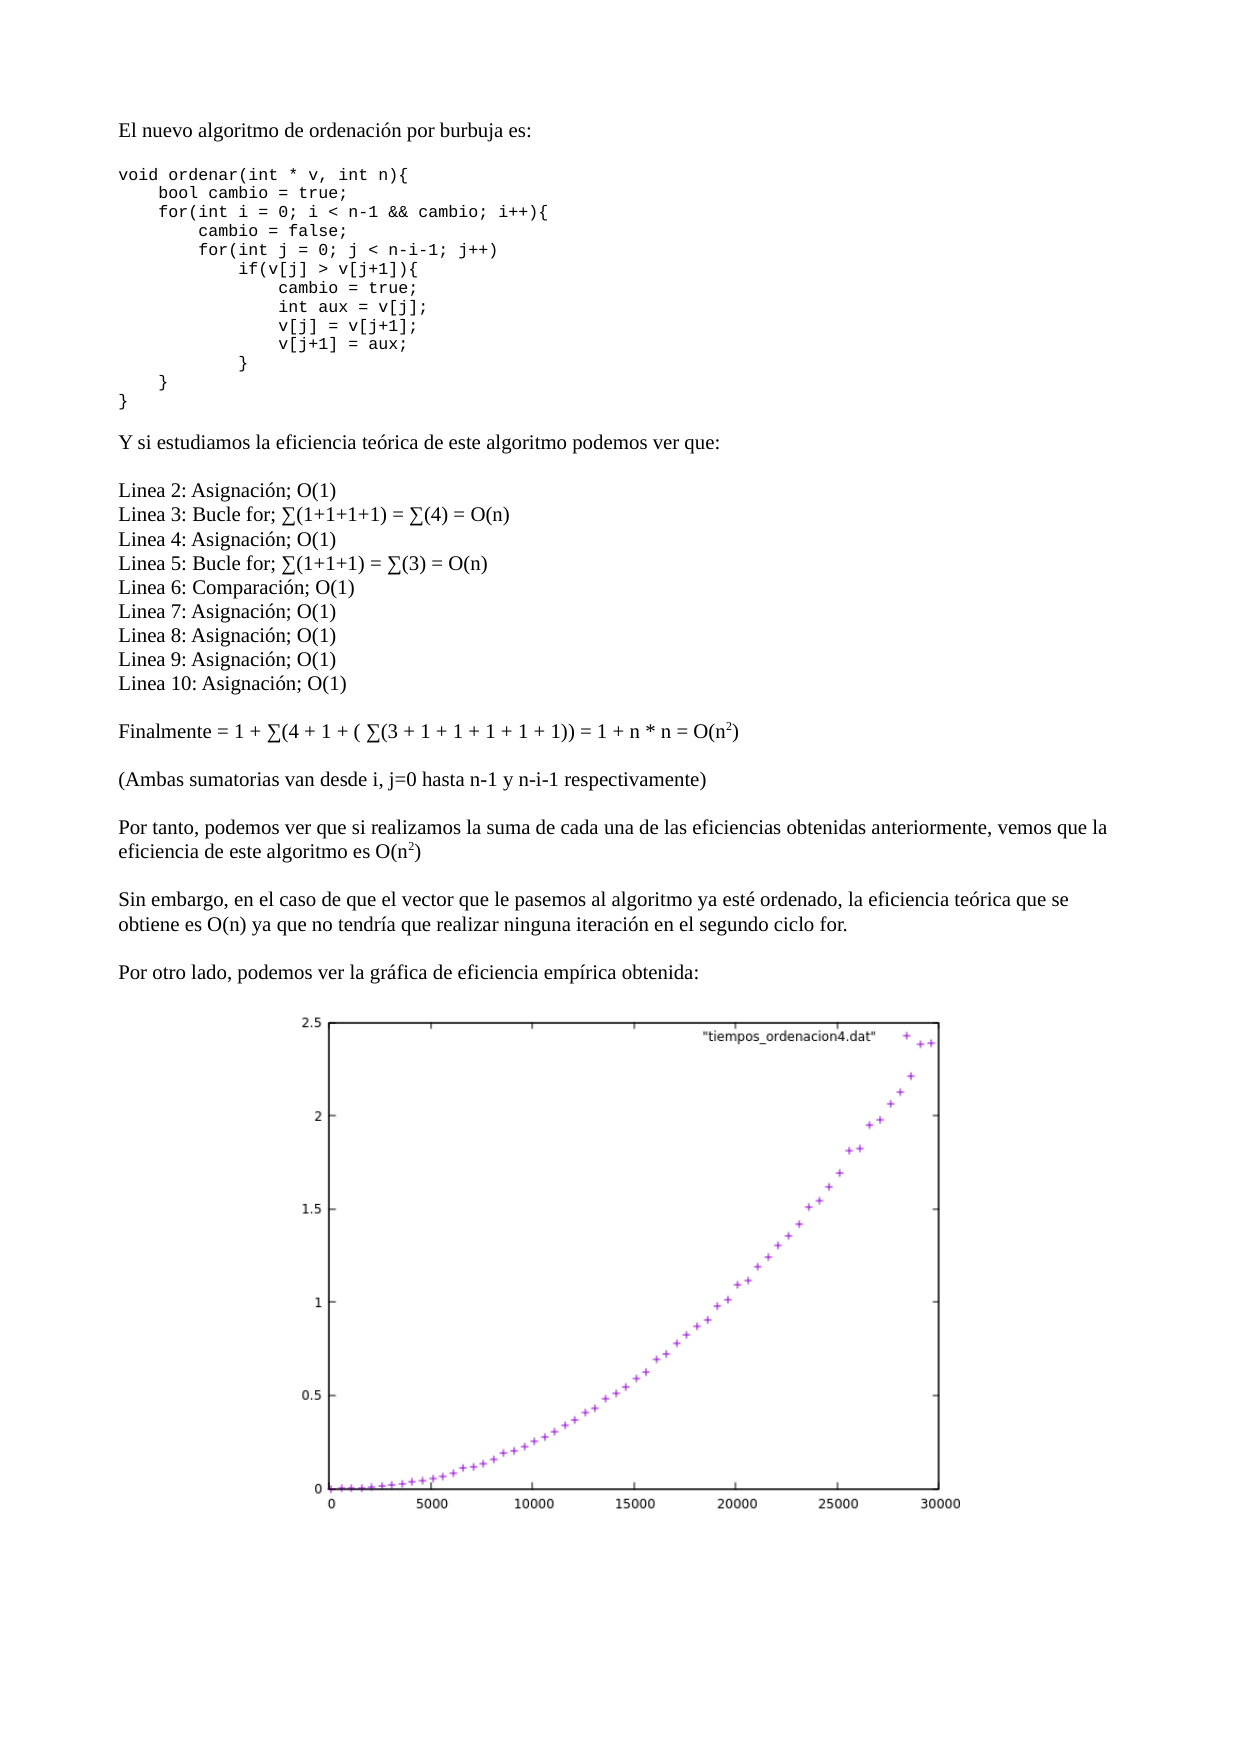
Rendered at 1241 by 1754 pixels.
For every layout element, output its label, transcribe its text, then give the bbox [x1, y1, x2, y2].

text Sin embargo, en el caso de que el vector que le pasemos al algoritmo ya esté ordenado, la eficiencia teórica que se obtiene es O(n) ya que no tendría que realizar ninguna iteración en el segundo ciclo for. [118, 887, 1122, 936]
text Linea 2: Asignación; O(1) [118, 478, 1122, 502]
text Linea 7: Asignación; O(1) [118, 599, 1122, 623]
text Finalmente = 1 + ∑(4 + 1 + ( ∑(3 + 1 + 1 + 1 + 1 + 1)) = 1 + n * n = O(n2) [118, 695, 1122, 743]
text Linea 9: Asignación; O(1) [118, 647, 1122, 671]
text v[j] = v[j+1]; [118, 317, 1122, 336]
text for(int j = 0; j < n-i-1; j++) [118, 242, 1122, 261]
text Linea 8: Asignación; O(1) [118, 623, 1122, 647]
text cambio = true; [118, 279, 1122, 298]
text cambio = false; [118, 223, 1122, 242]
text v[j+1] = aux; [118, 336, 1122, 355]
text Linea 4: Asignación; O(1) [118, 526, 1122, 551]
text Linea 5: Bucle for; ∑(1+1+1) = ∑(3) = O(n) [118, 551, 1122, 574]
text int aux = v[j]; [118, 298, 1122, 317]
text void ordenar(int * v, int n){ [118, 166, 1122, 185]
text El nuevo algoritmo de ordenación por burbuja es: [118, 118, 1122, 142]
text (Ambas sumatorias van desde i, j=0 hasta n-1 y n-i-1 respectivamente) [118, 767, 1122, 791]
text Por tanto, podemos ver que si realizamos la suma de cada una de las eficiencias obtenidas anteriormente, vemos que la eficiencia de este algoritmo es O(n2) [118, 815, 1122, 863]
text Y si estudiamos la eficiencia teórica de este algoritmo podemos ver que: [118, 430, 1122, 454]
text Linea 3: Bucle for; ∑(1+1+1+1) = ∑(4) = O(n) [118, 502, 1122, 526]
text } [118, 392, 1122, 411]
text bool cambio = true; [118, 185, 1122, 204]
text Linea 10: Asignación; O(1) [118, 671, 1122, 695]
text } [118, 374, 1122, 392]
picture [280, 1007, 961, 1518]
text for(int i = 0; i < n-1 && cambio; i++){ [118, 204, 1122, 223]
text if(v[j] > v[j+1]){ [118, 261, 1122, 279]
text Por otro lado, podemos ver la gráfica de eficiencia empírica obtenida: [118, 959, 1122, 984]
text Linea 6: Comparación; O(1) [118, 574, 1122, 599]
text } [118, 355, 1122, 374]
